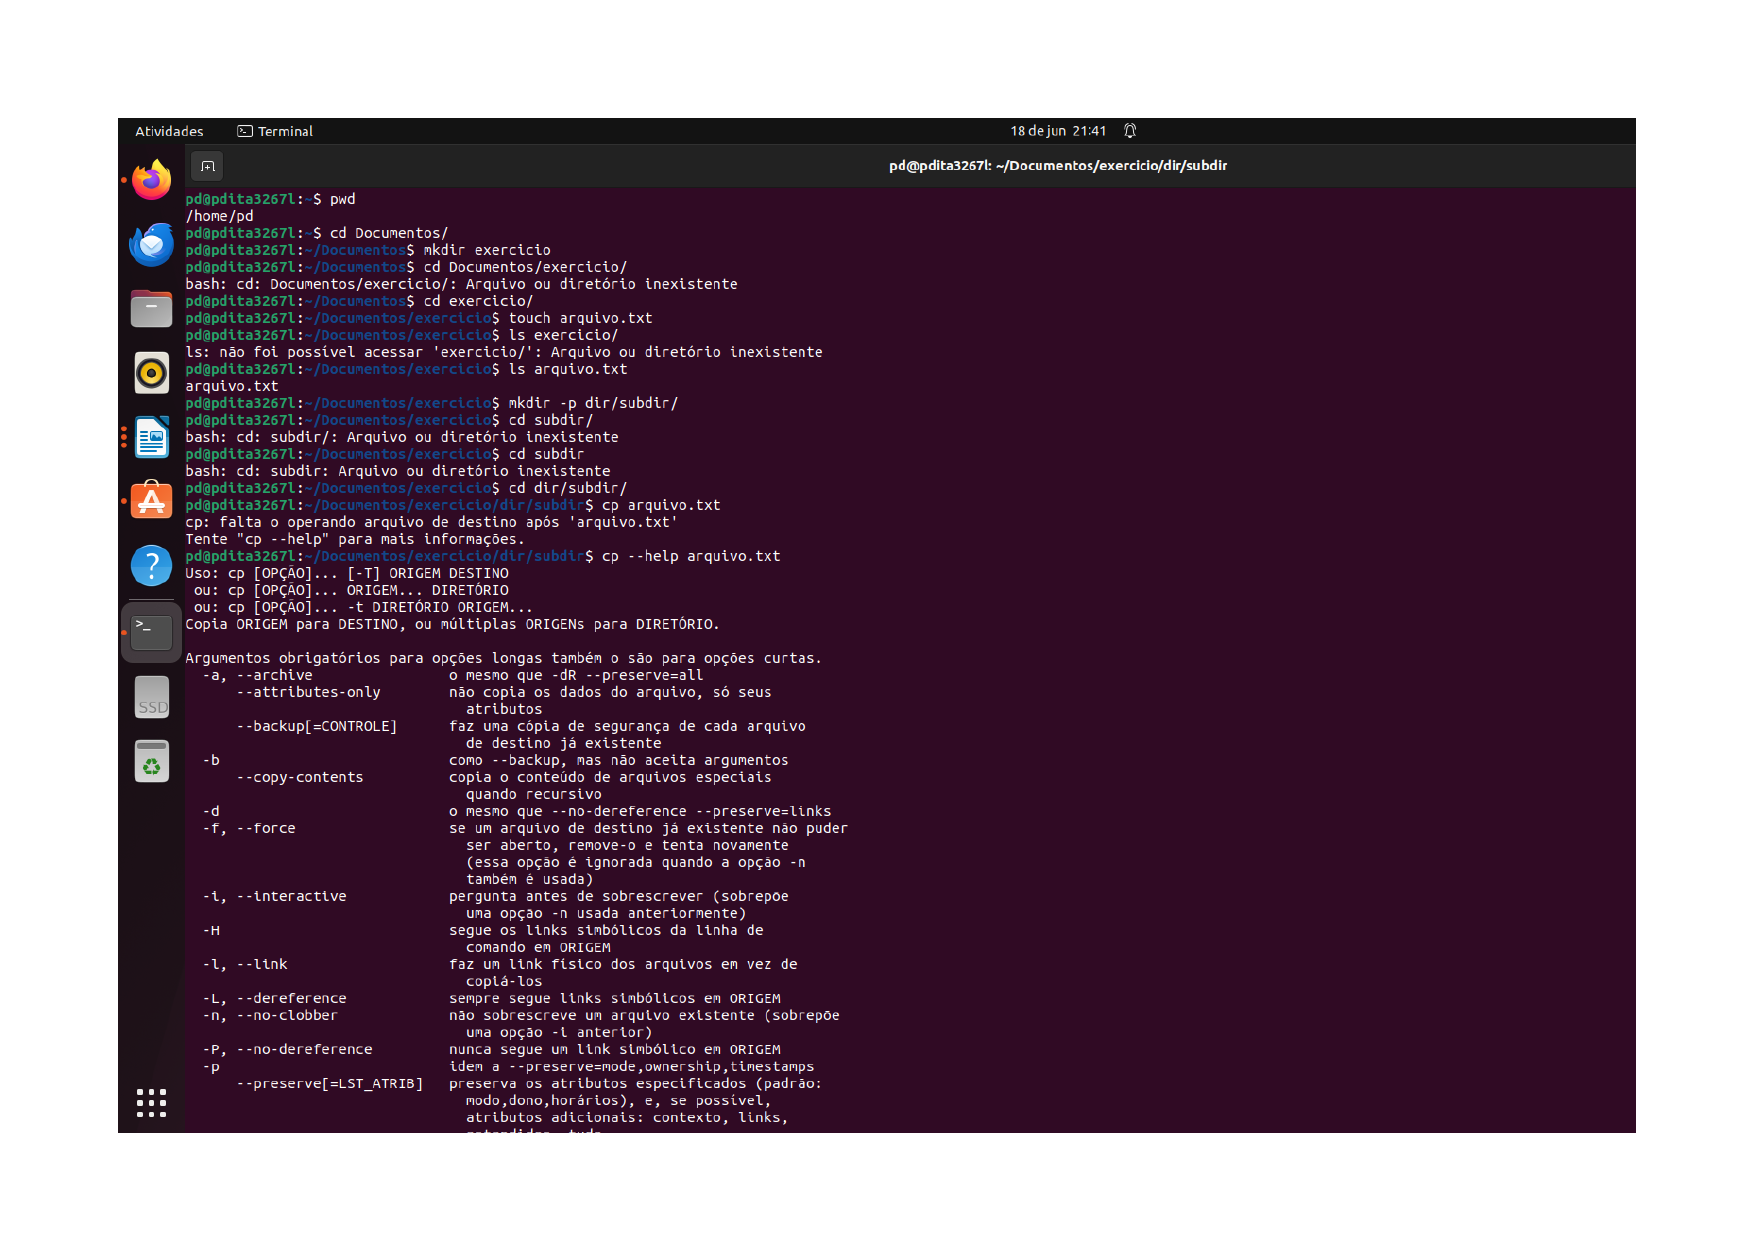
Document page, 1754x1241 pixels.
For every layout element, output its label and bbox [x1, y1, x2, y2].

picture [118, 118, 1636, 1133]
